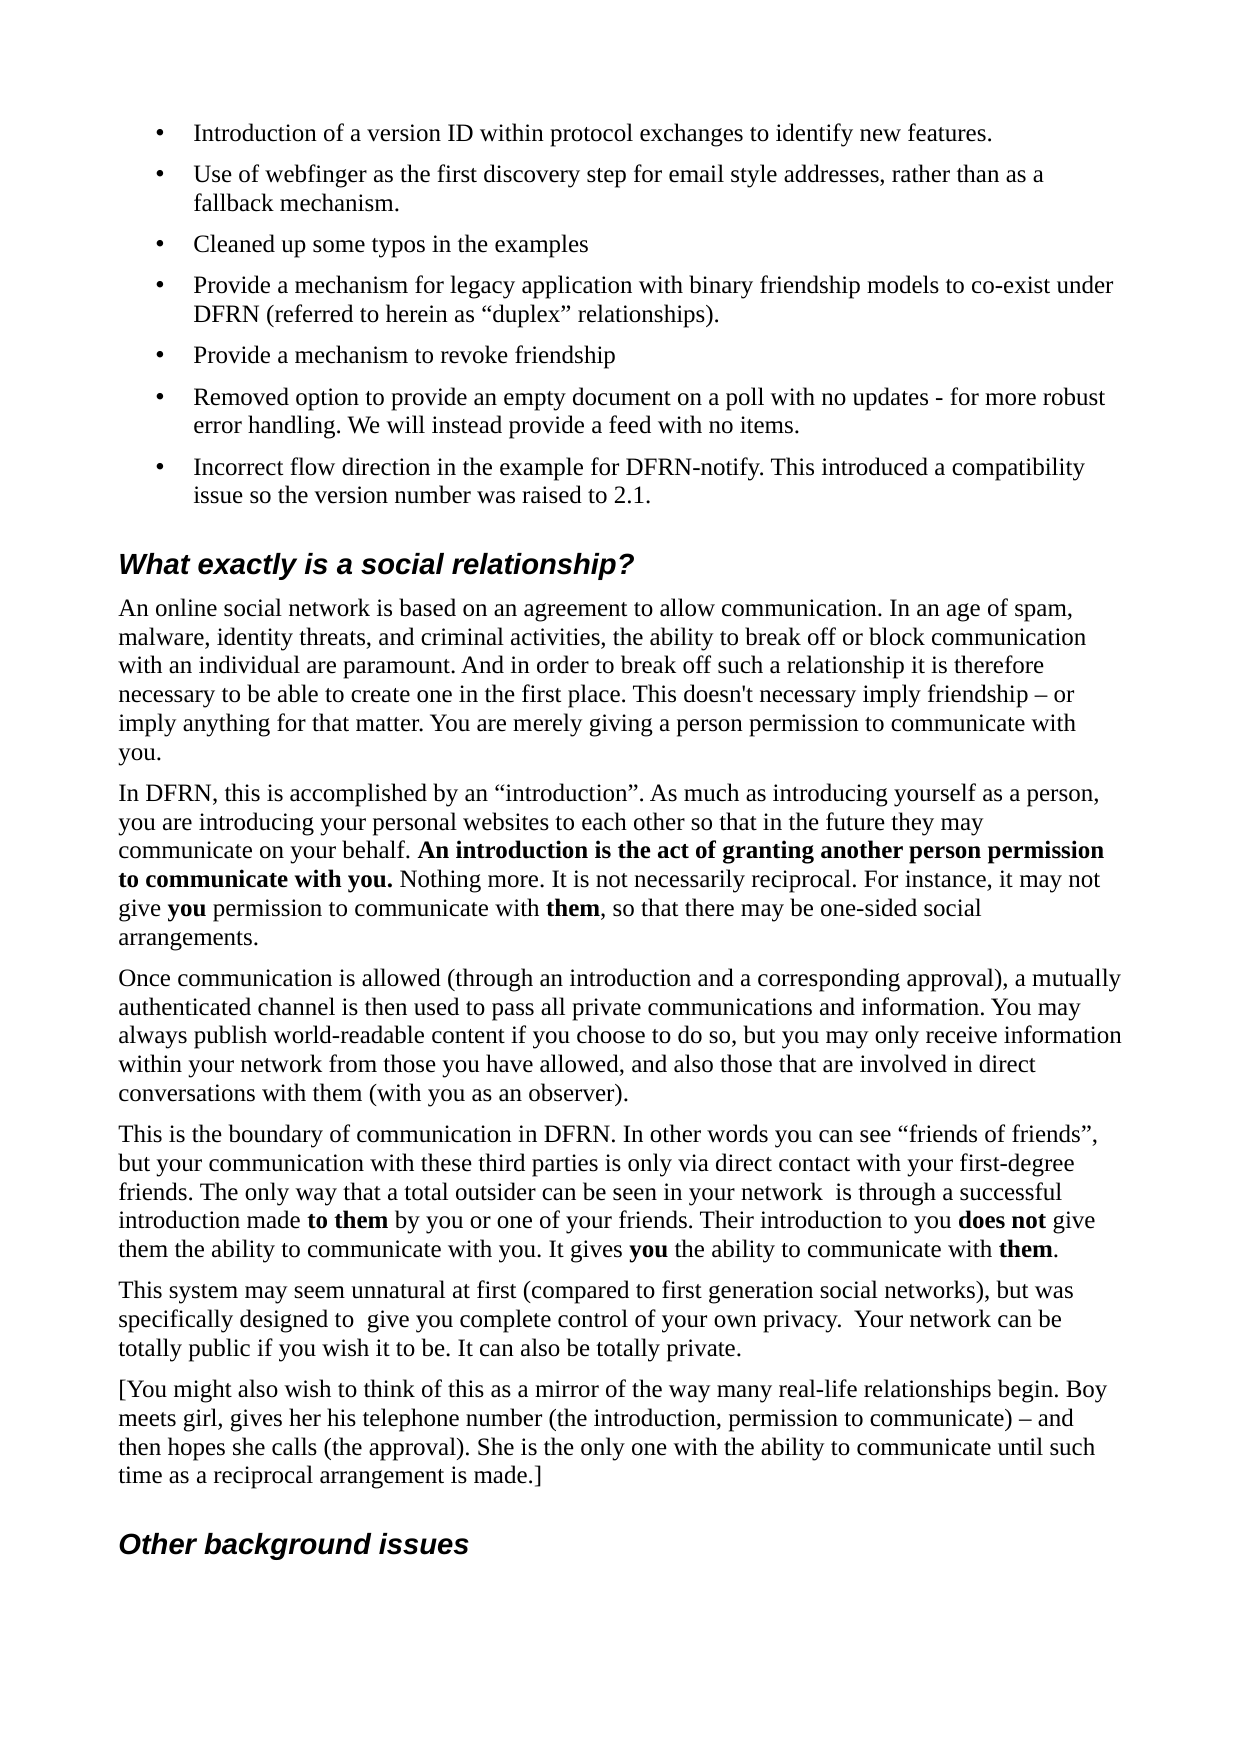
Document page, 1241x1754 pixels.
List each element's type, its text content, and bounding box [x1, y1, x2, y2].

list Provide a mechanism for legacy application with binary friendship models to co-exist under DFRN (referred to herein as “duplex” relationships). [156, 271, 1122, 328]
text Once communication is allowed (through an introduction and a corresponding approval), a mutually authenticated channel is then used to pass all private communications and information. You may always publish world-readable content if you choose to do so, but you may only receive information within your network from those you have allowed, and also those that are involved in direct conversations with them (with you as an observer). [118, 963, 1122, 1107]
list Incorrect flow direction in the example for DFRN-notify. This introduced a compatibility issue so the version number was raised to 2.1. [156, 452, 1122, 509]
list Use of webfinger as the first discovery step for email style addresses, rather than as a fallback mechanism. [156, 159, 1122, 217]
list Removed option to provide an empty document on a poll with no updates - for more robust error handling. We will instead provide a feed with no items. [156, 382, 1122, 439]
list Provide a mechanism to revoke friendship [156, 341, 1122, 369]
subtitle Other background issues [118, 1527, 1122, 1560]
text An online social network is based on an agreement to allow communication. In an age of spam, malware, identity threats, and criminal activities, the ability to break off or block communication with an individual are paramount. And in order to break off such a relationship it is therefore necessary to be able to create one in the first place. This doesn't necessary imply friendship – or imply anything for that matter. You are merely giving a person permission to communicate with you. [118, 593, 1122, 765]
text This is the boundary of communication in DFRN. In other words you can see “friends of friends”, but your communication with these third parties is only via direct contact with your first-degree friends. The only way that a total outsider can be seen in your network is through a successful introduction made to them by you or one of your friends. Their introduction to you does not give them the ability to communicate with you. It gives you the ability to communicate with them. [118, 1119, 1122, 1263]
subtitle What exactly is a social relationship? [118, 547, 1122, 580]
text In DFRN, this is accomplished by an “introduction”. As much as introducing yourself as a person, you are introducing your personal websites to each other so that in the future they may communicate on your behalf. An introduction is the act of granting another person permission to communicate with you. Nothing more. It is not necessarily reciprocal. For instance, it may not give you permission to communicate with them, so that there may be one-sided social arrangements. [118, 778, 1122, 950]
list Introduction of a version ID within protocol exchanges to identify new features. [156, 118, 1122, 147]
text [You might also wish to think of this as a mirror of the way many real-life relationships begin. Boy meets girl, gives her his telephone number (the introduction, permission to communicate) – and then hopes she calls (the approval). She is the only one with the ability to communicate until such time as a reciprocal arrangement is made.] [118, 1374, 1122, 1489]
text This system may seem unnatural at first (compared to first generation social networks), but was specifically designed to give you complete control of your own privacy. Your network can be totally public if you wish it to be. It can also be totally private. [118, 1275, 1122, 1362]
list Cleaned up some typos in the examples [156, 229, 1122, 258]
